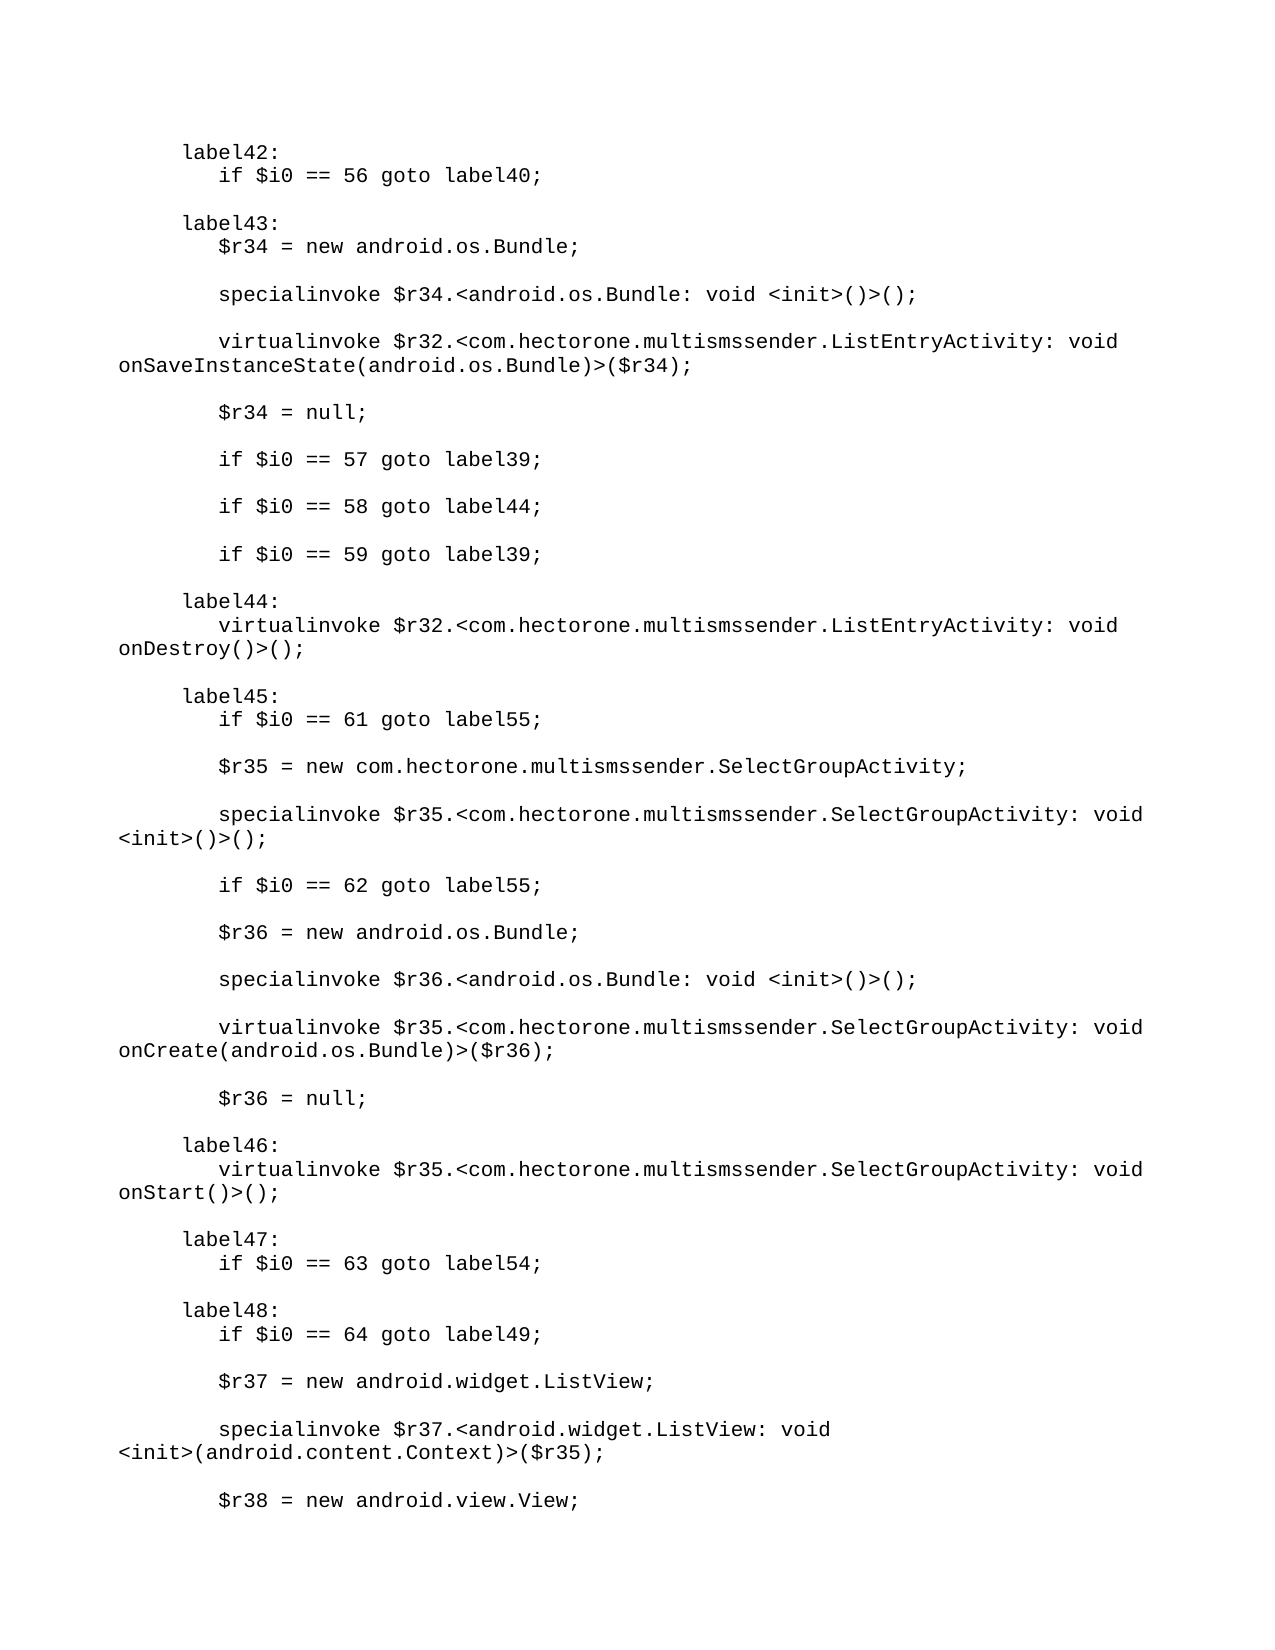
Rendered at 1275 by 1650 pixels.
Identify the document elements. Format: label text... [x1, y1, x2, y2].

text virtualinvoke $r35.<com.hectorone.multismssender.SelectGroupActivity: void onCreate(android.os.Bundle)>($r36); [118, 1017, 1157, 1064]
text if $i0 == 56 goto label40; [118, 165, 1157, 189]
text label42: [118, 142, 1157, 165]
text if $i0 == 57 goto label39; [118, 449, 1157, 473]
text label46: [118, 1135, 1157, 1158]
text specialinvoke $r37.<android.widget.ListView: void <init>(android.content.Context)>($r35); [118, 1419, 1157, 1466]
text specialinvoke $r36.<android.os.Bundle: void <init>()>(); [118, 969, 1157, 993]
text $r34 = null; [118, 402, 1157, 426]
text $r34 = new android.os.Bundle; [118, 236, 1157, 260]
text label45: [118, 686, 1157, 709]
text if $i0 == 61 goto label55; [118, 709, 1157, 733]
text label47: [118, 1229, 1157, 1253]
text $r36 = null; [118, 1088, 1157, 1111]
text label43: [118, 213, 1157, 236]
text if $i0 == 63 goto label54; [118, 1253, 1157, 1277]
text virtualinvoke $r32.<com.hectorone.multismssender.ListEntryActivity: void onSaveInstanceState(android.os.Bundle)>($r34); [118, 331, 1157, 378]
text if $i0 == 58 goto label44; [118, 496, 1157, 520]
text $r38 = new android.view.View; [118, 1489, 1157, 1513]
text specialinvoke $r34.<android.os.Bundle: void <init>()>(); [118, 284, 1157, 307]
text label48: [118, 1300, 1157, 1324]
text virtualinvoke $r32.<com.hectorone.multismssender.ListEntryActivity: void onDestroy()>(); [118, 615, 1157, 662]
text label44: [118, 591, 1157, 615]
text $r35 = new com.hectorone.multismssender.SelectGroupActivity; [118, 757, 1157, 780]
text if $i0 == 64 goto label49; [118, 1324, 1157, 1348]
text if $i0 == 62 goto label55; [118, 875, 1157, 898]
text $r36 = new android.os.Bundle; [118, 922, 1157, 946]
text specialinvoke $r35.<com.hectorone.multismssender.SelectGroupActivity: void <init>()>(); [118, 804, 1157, 851]
text $r37 = new android.widget.ListView; [118, 1371, 1157, 1395]
text virtualinvoke $r35.<com.hectorone.multismssender.SelectGroupActivity: void onStart()>(); [118, 1158, 1157, 1206]
text if $i0 == 59 goto label39; [118, 544, 1157, 567]
